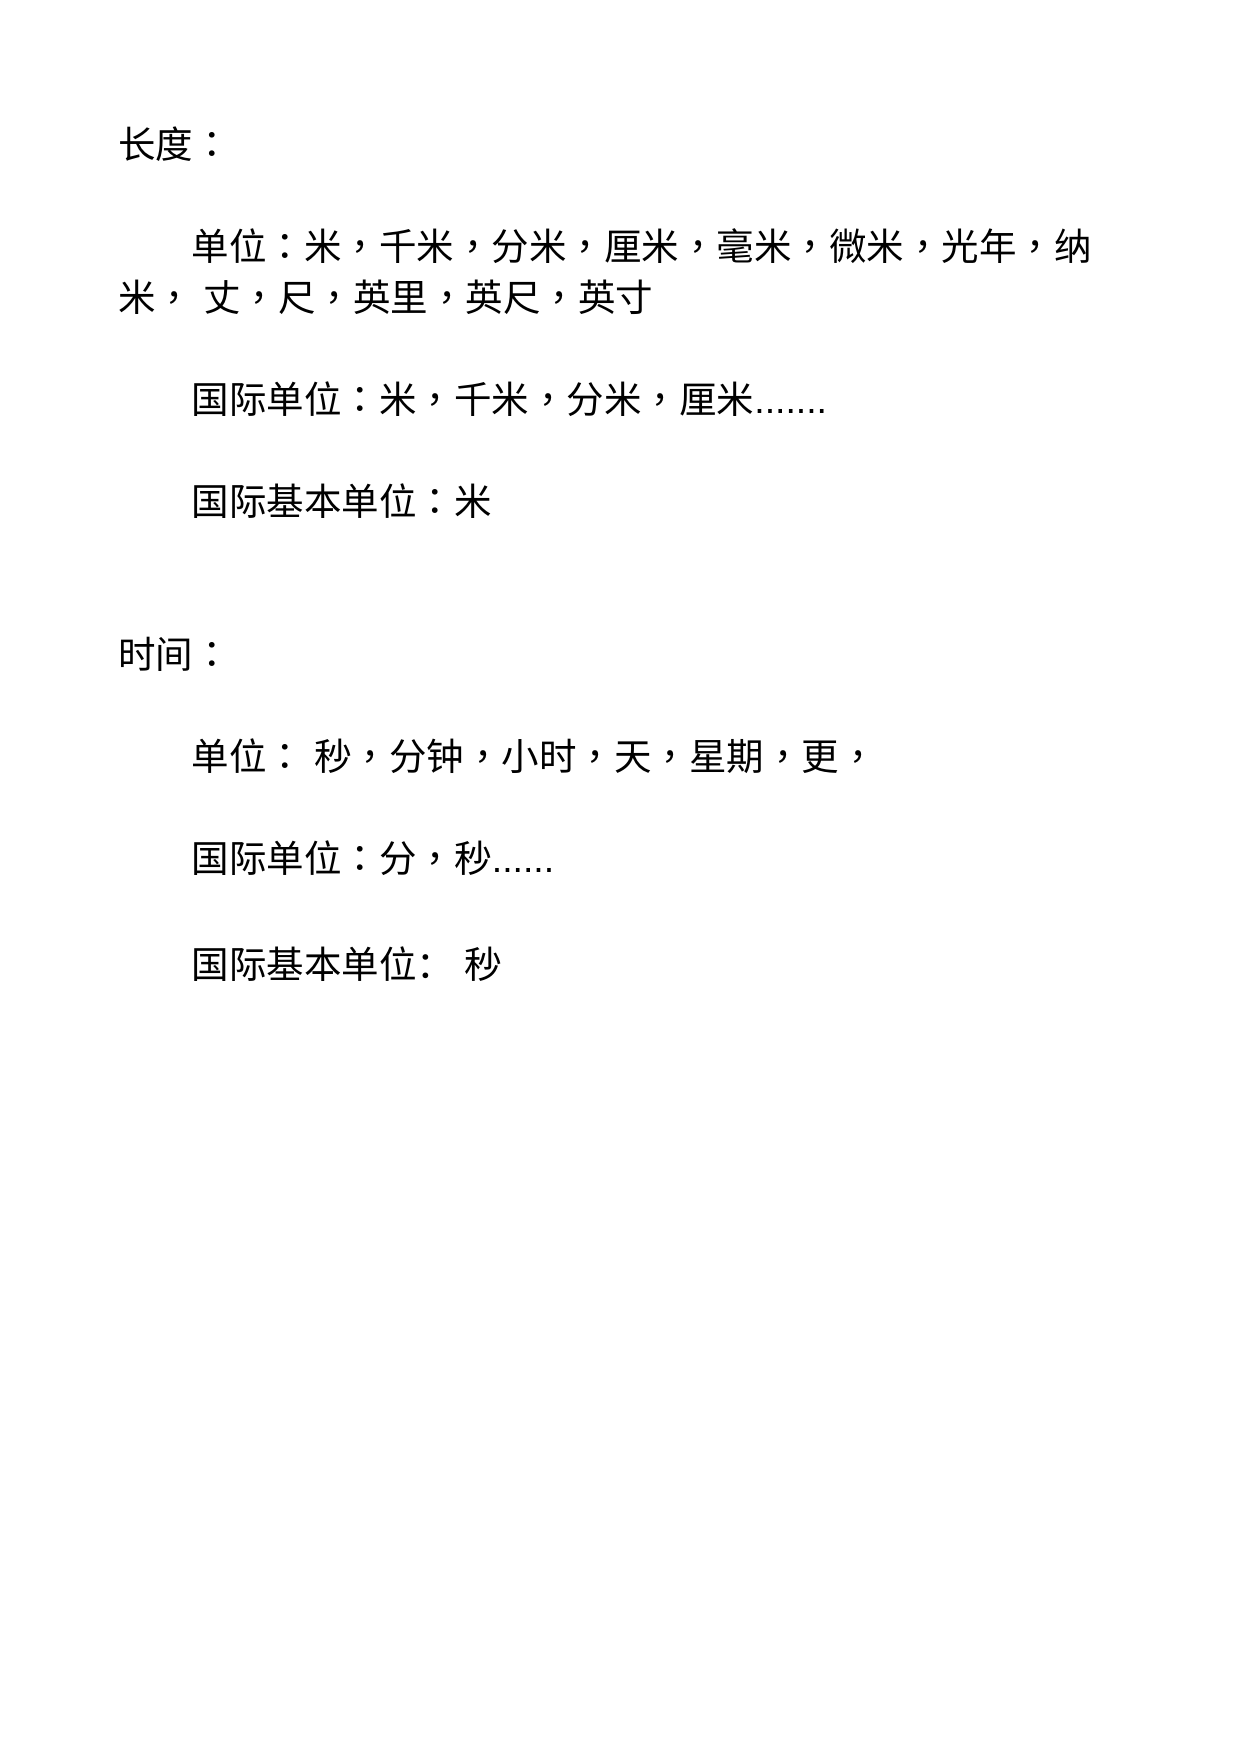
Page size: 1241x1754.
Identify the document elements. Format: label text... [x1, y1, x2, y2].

text 长度： [118, 118, 1122, 169]
text 国际单位：分，秒...... [118, 833, 1122, 884]
text 国际单位：米，千米，分米，厘米....... [118, 373, 1122, 424]
text 单位：米，千米，分米，厘米，毫米，微米，光年，纳米， 丈，尺，英里，英尺，英寸 [118, 220, 1122, 322]
text 时间： [118, 628, 1122, 679]
text 单位： 秒，分钟，小时，天，星期，更， [118, 731, 1122, 782]
text 国际基本单位：米 [118, 475, 1122, 526]
text 国际基本单位： 秒 [118, 935, 1122, 989]
